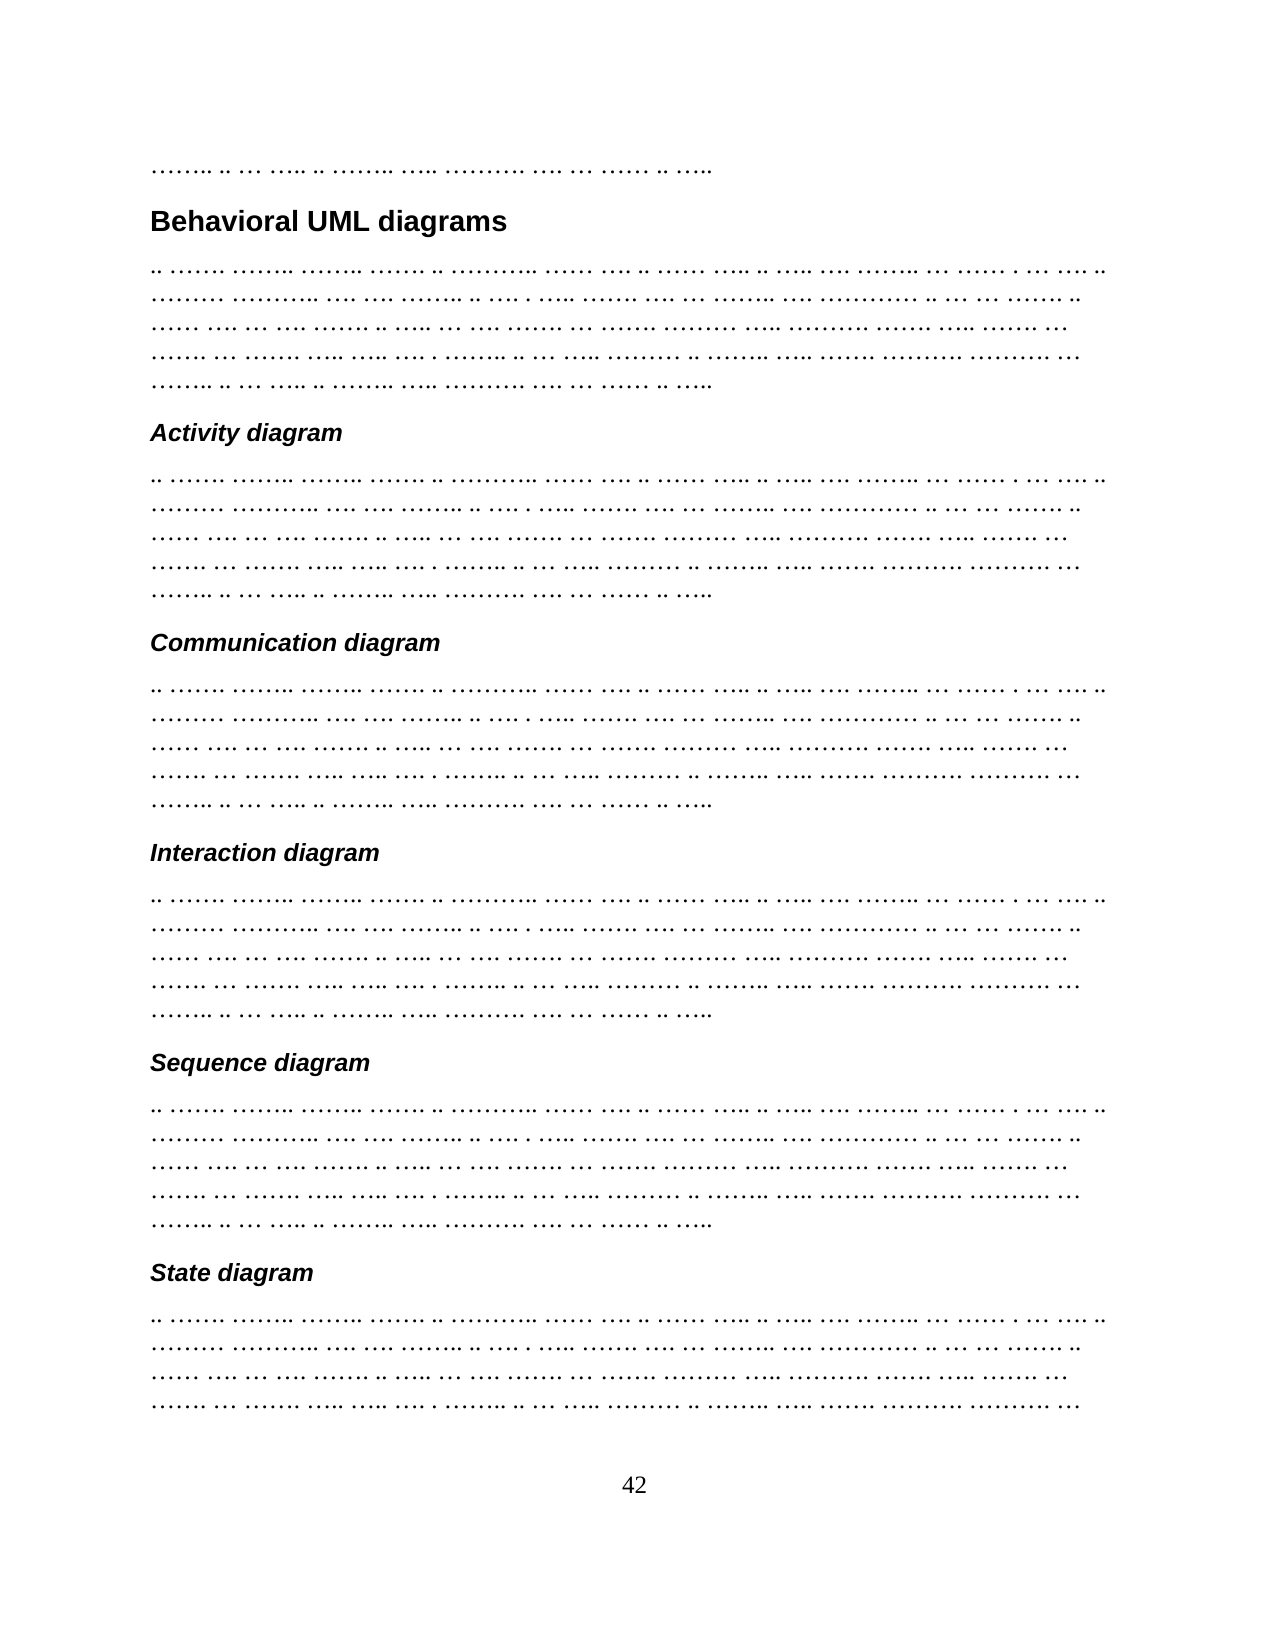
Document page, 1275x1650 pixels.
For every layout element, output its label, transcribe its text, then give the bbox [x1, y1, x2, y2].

subtitle Sequence diagram [150, 1048, 1125, 1076]
text …….. .. … ….. .. …….. ….. ………. …. … …… .. ….. [150, 150, 1125, 179]
text .. ……. …….. …….. ……. .. ……….. …… …. .. …… ….. .. ….. …. …….. … …… . … …. .. ……… ……….. …. …. …….. .. …. . ….. ……. …. … …….. …. ………… .. … … ……. .. …… …. … …. ……. .. ….. … …. ……. … ……. ……… ….. ………. ……. ….. ……. … ……. … ……. ….. ….. …. . …….. .. … ….. ……… .. …….. ….. ……. ………. ………. … …….. .. … ….. .. …….. ….. ………. …. … …… .. ….. [150, 1089, 1125, 1233]
text .. ……. …….. …….. ……. .. ……….. …… …. .. …… ….. .. ….. …. …….. … …… . … …. .. ……… ……….. …. …. …….. .. …. . ….. ……. …. … …….. …. ………… .. … … ……. .. …… …. … …. ……. .. ….. … …. ……. … ……. ……… ….. ………. ……. ….. ……. … ……. … ……. ….. ….. …. . …….. .. … ….. ……… .. …….. ….. ……. ………. ………. … …….. .. … ….. .. …….. ….. ………. …. … …… .. ….. [150, 459, 1125, 603]
subtitle State diagram [150, 1258, 1125, 1286]
text .. ……. …….. …….. ……. .. ……….. …… …. .. …… ….. .. ….. …. …….. … …… . … …. .. ……… ……….. …. …. …….. .. …. . ….. ……. …. … …….. …. ………… .. … … ……. .. …… …. … …. ……. .. ….. … …. ……. … ……. ……… ….. ………. ……. ….. ……. … ……. … ……. ….. ….. …. . …….. .. … ….. ……… .. …….. ….. ……. ………. ………. … [150, 1299, 1125, 1414]
subtitle Interaction diagram [150, 838, 1125, 867]
subtitle Behavioral UML diagrams [150, 204, 1125, 237]
text .. ……. …….. …….. ……. .. ……….. …… …. .. …… ….. .. ….. …. …….. … …… . … …. .. ……… ……….. …. …. …….. .. …. . ….. ……. …. … …….. …. ………… .. … … ……. .. …… …. … …. ……. .. ….. … …. ……. … ……. ……… ….. ………. ……. ….. ……. … ……. … ……. ….. ….. …. . …….. .. … ….. ……… .. …….. ….. ……. ………. ………. … …….. .. … ….. .. …….. ….. ………. …. … …… .. ….. [150, 669, 1125, 813]
text .. ……. …….. …….. ……. .. ……….. …… …. .. …… ….. .. ….. …. …….. … …… . … …. .. ……… ……….. …. …. …….. .. …. . ….. ……. …. … …….. …. ………… .. … … ……. .. …… …. … …. ……. .. ….. … …. ……. … ……. ……… ….. ………. ……. ….. ……. … ……. … ……. ….. ….. …. . …….. .. … ….. ……… .. …….. ….. ……. ………. ………. … …….. .. … ….. .. …….. ….. ………. …. … …… .. ….. [150, 250, 1125, 393]
text .. ……. …….. …….. ……. .. ……….. …… …. .. …… ….. .. ….. …. …….. … …… . … …. .. ……… ……….. …. …. …….. .. …. . ….. ……. …. … …….. …. ………… .. … … ……. .. …… …. … …. ……. .. ….. … …. ……. … ……. ……… ….. ………. ……. ….. ……. … ……. … ……. ….. ….. …. . …….. .. … ….. ……… .. …….. ….. ……. ………. ………. … …….. .. … ….. .. …….. ….. ………. …. … …… .. ….. [150, 879, 1125, 1023]
subtitle Activity diagram [150, 418, 1125, 447]
subtitle Communication diagram [150, 628, 1125, 657]
